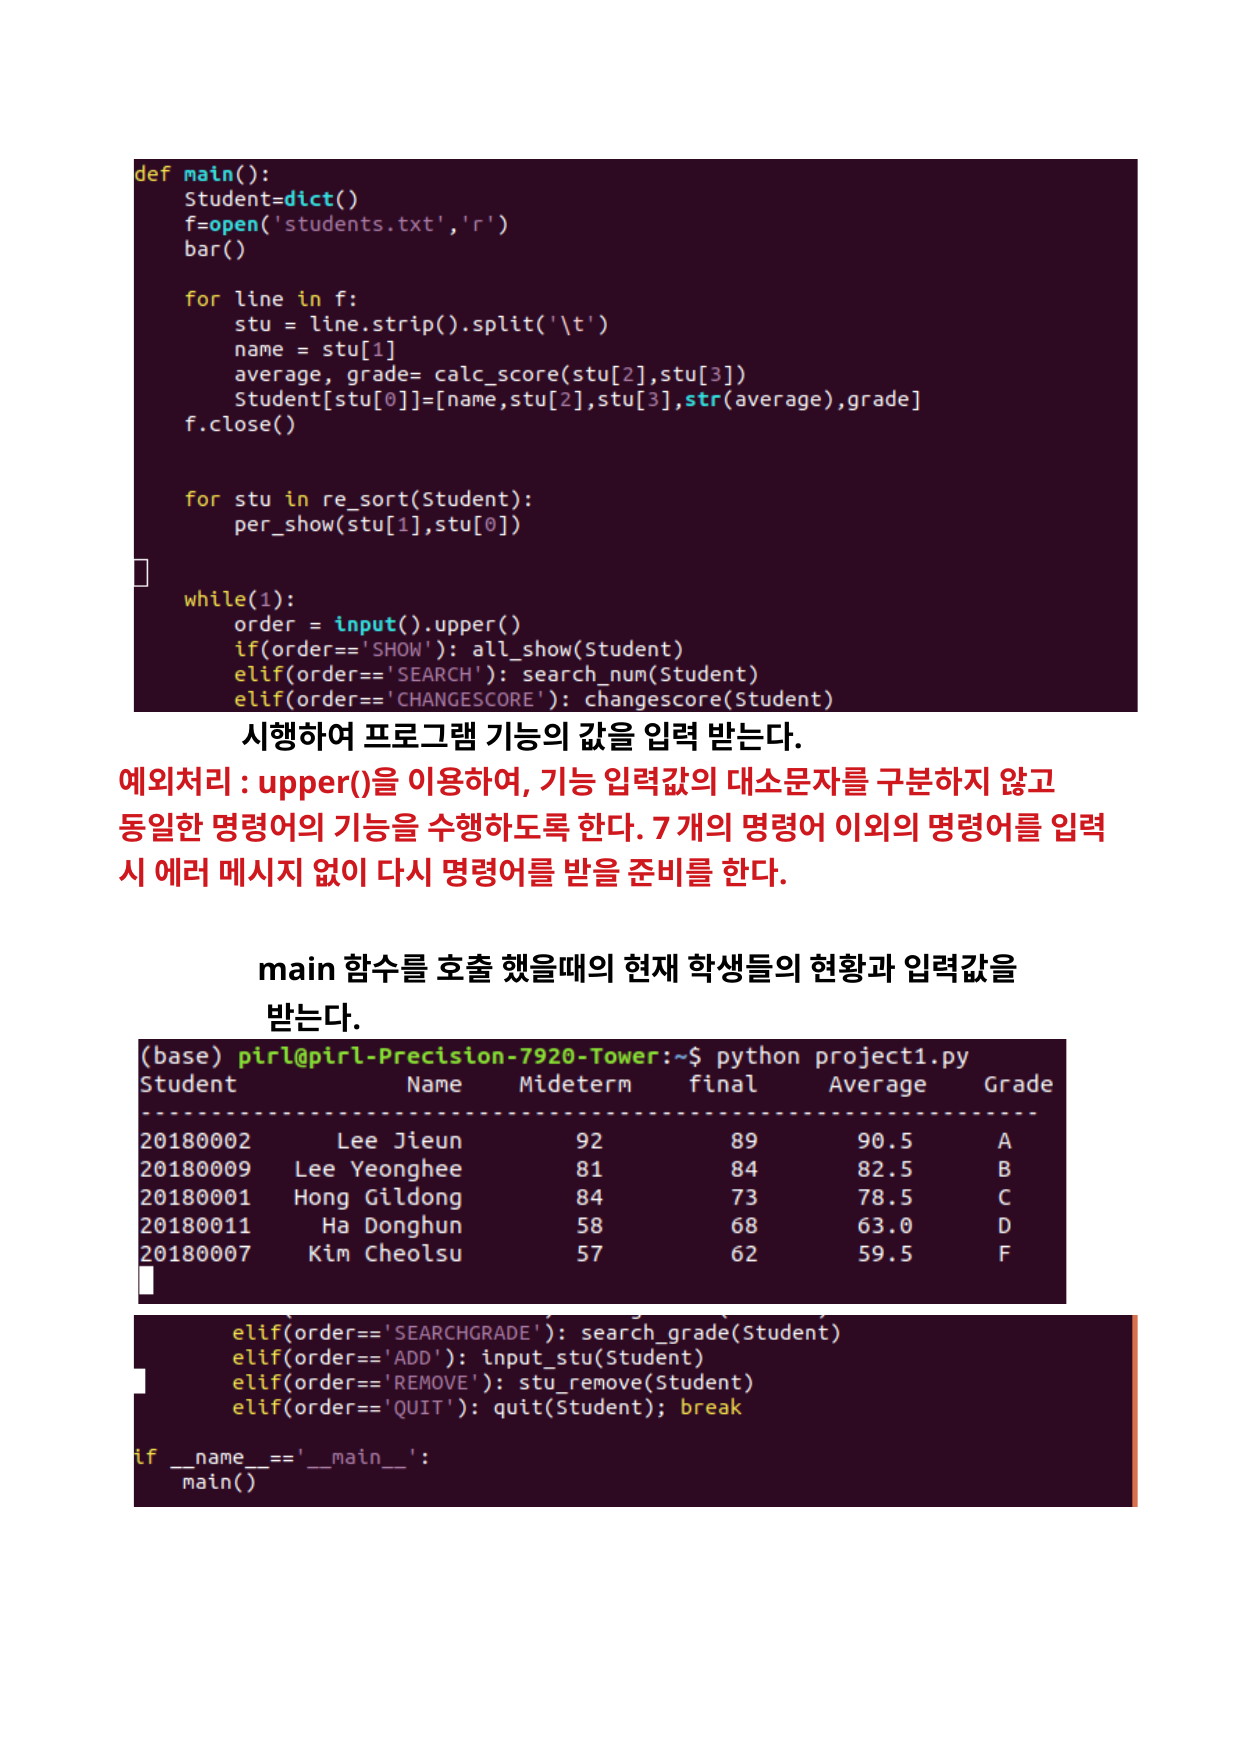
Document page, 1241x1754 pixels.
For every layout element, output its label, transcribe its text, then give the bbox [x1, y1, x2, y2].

picture [133, 1315, 1138, 1507]
text 예외처리 : upper()을 이용하여, 기능 입력값의 대소문자를 구분하지 않고 동일한 명령어의 기능을 수행하도록 한다. 7개의 명령어 이외의 명령어를 입력 시 에러 메시지 없이 다시 명령어를 받을 준비를 한다. [118, 757, 1122, 894]
picture [138, 1039, 1067, 1304]
text 시행하여 프로그램 기능의 값을 입력 받는다. [118, 118, 1122, 757]
text main함수를 호출 했을때의 현재 학생들의 현황과 입력값을 받는다. [118, 936, 1122, 1038]
picture [133, 159, 1138, 712]
